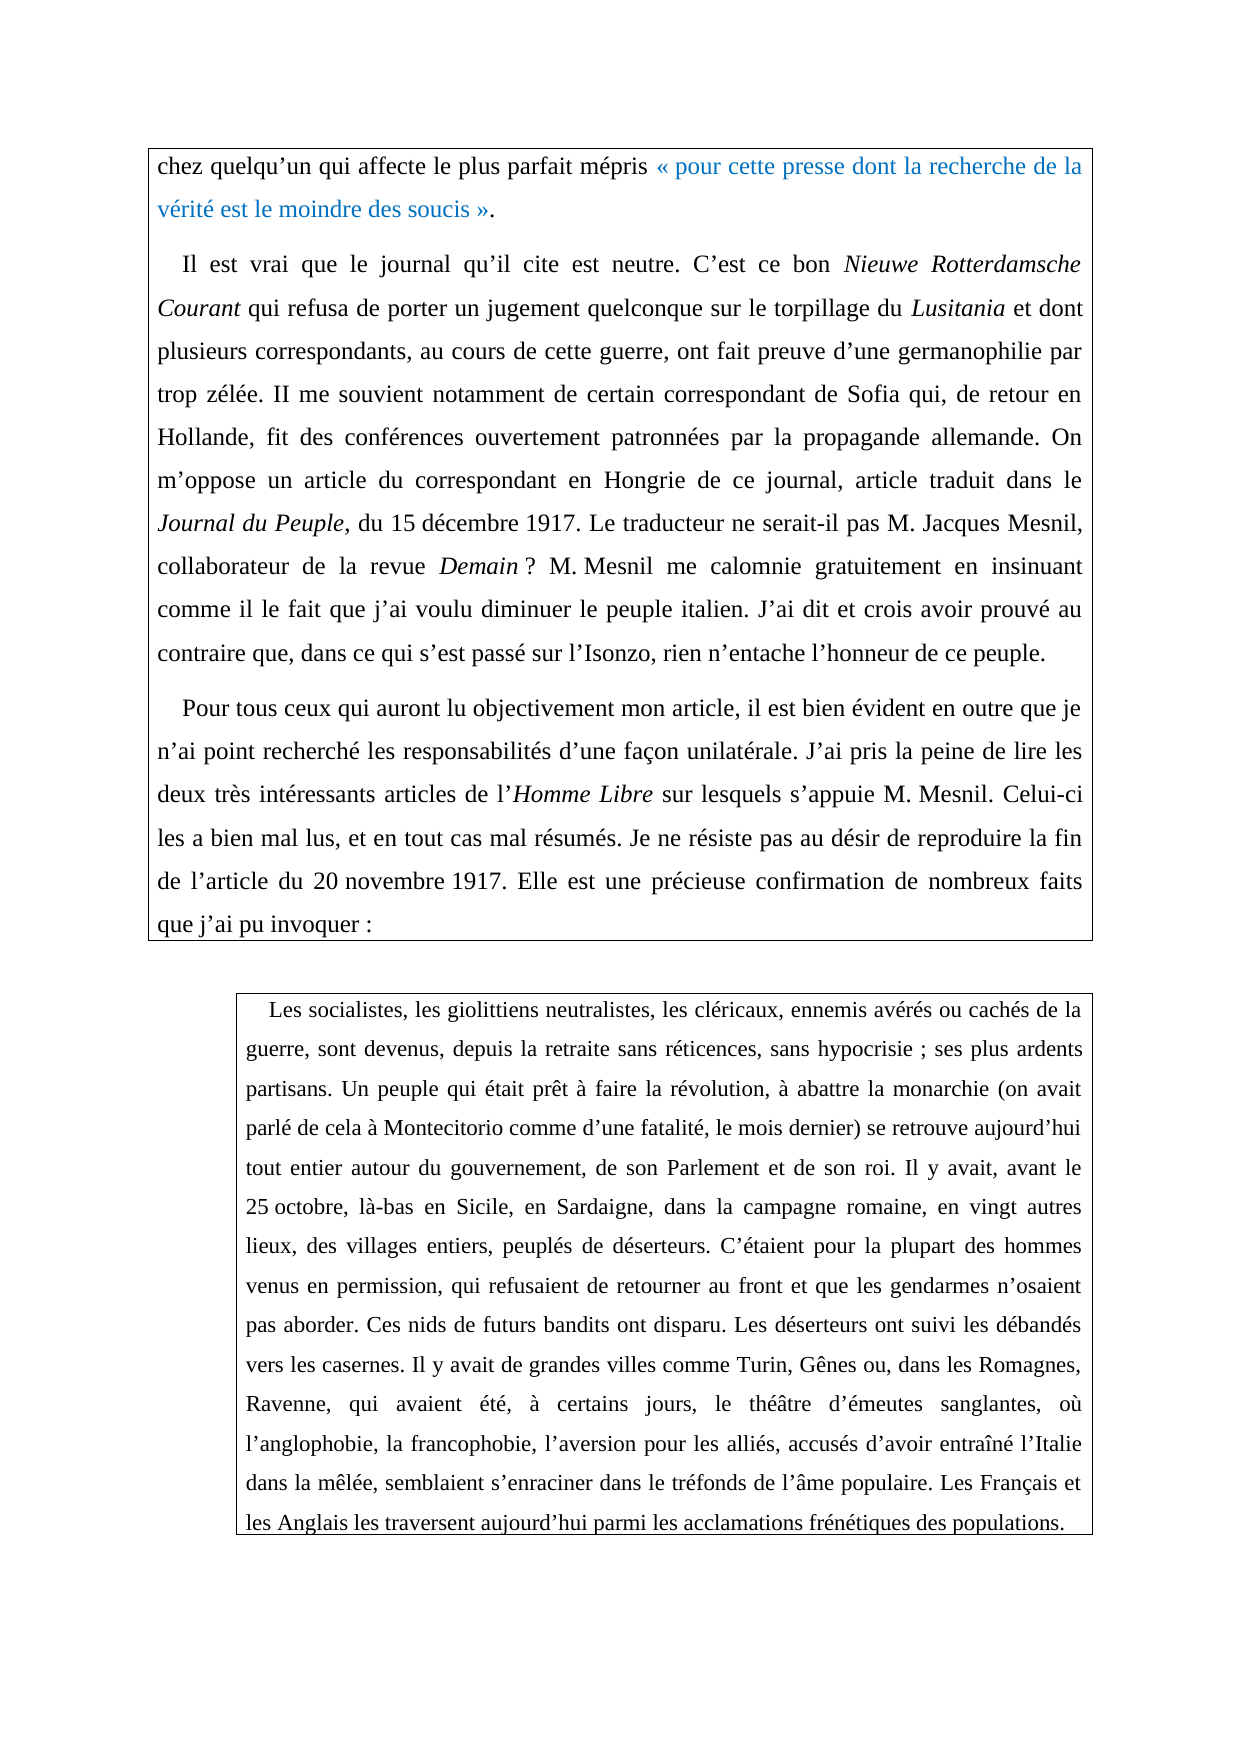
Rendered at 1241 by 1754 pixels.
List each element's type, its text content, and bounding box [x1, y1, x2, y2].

text Pour tous ceux qui auront lu objectivement mon article, il est bien évident en outre que je n’ai point recherché les responsabilités d’une façon unilatérale. J’ai pris la peine de lire les deux très intéressants articles de l’Homme Libre sur lesquels s’appuie M. Mesnil. Celui-ci les a bien mal lus, et en tout cas mal résumés. Je ne résiste pas au désir de reproduire la fin de l’article du 20 novembre 1917. Elle est une précieuse confirmation de nombreux faits que j’ai pu invoquer : [149, 690, 1092, 940]
text chez quelqu’un qui affecte le plus parfait mépris « pour cette presse dont la recherche de la vérité est le moindre des soucis ». [149, 149, 1092, 223]
text Il est vrai que le journal qu’il cite est neutre. C’est ce bon Nieuwe Rotterdamsche Courant qui refusa de porter un jugement quelconque sur le torpillage du Lusitania et dont plusieurs correspondants, au cours de cette guerre, ont fait preuve d’une germanophilie par trop zélée. II me souvient notamment de certain correspondant de Sofia qui, de retour en Hollande, fit des conférences ouvertement patronnées par la propagande allemande. On m’oppose un article du correspondant en Hongrie de ce journal, article traduit dans le Journal du Peuple, du 15 décembre 1917. Le traducteur ne serait-il pas M. Jacques Mesnil, collaborateur de la revue Demain ? M. Mesnil me calomnie gratuitement en insinuant comme il le fait que j’ai voulu diminuer le peuple italien. J’ai dit et crois avoir prouvé au contraire que, dans ce qui s’est passé sur l’Isonzo, rien n’entache l’honneur de ce peuple. [149, 246, 1092, 666]
text Les socialistes, les giolittiens neutralistes, les cléricaux, ennemis avérés ou cachés de la guerre, sont devenus, depuis la retraite sans réticences, sans hypocrisie ; ses plus ardents partisans. Un peuple qui était prêt à faire la révolution, à abattre la monarchie (on avait parlé de cela à Montecitorio comme d’une fatalité, le mois dernier) se retrouve aujourd’hui tout entier autour du gouvernement, de son Parlement et de son roi. Il y avait, avant le 25 octobre, là-bas en Sicile, en Sardaigne, dans la campagne romaine, en vingt autres lieux, des villages entiers, peuplés de déserteurs. C’étaient pour la plupart des hommes venus en permission, qui refusaient de retourner au front et que les gendarmes n’osaient pas aborder. Ces nids de futurs bandits ont disparu. Les déserteurs ont suivi les débandés vers les casernes. Il y avait de grandes villes comme Turin, Gênes ou, dans les Romagnes, Ravenne, qui avaient été, à certains jours, le théâtre d’émeutes sanglantes, où l’anglophobie, la francophobie, l’aversion pour les alliés, accusés d’avoir entraîné l’Italie dans la mêlée, semblaient s’enraciner dans le tréfonds de l’âme populaire. Les Français et les Anglais les traversent aujourd’hui parmi les acclamations frénétiques des populations. [237, 994, 1092, 1534]
